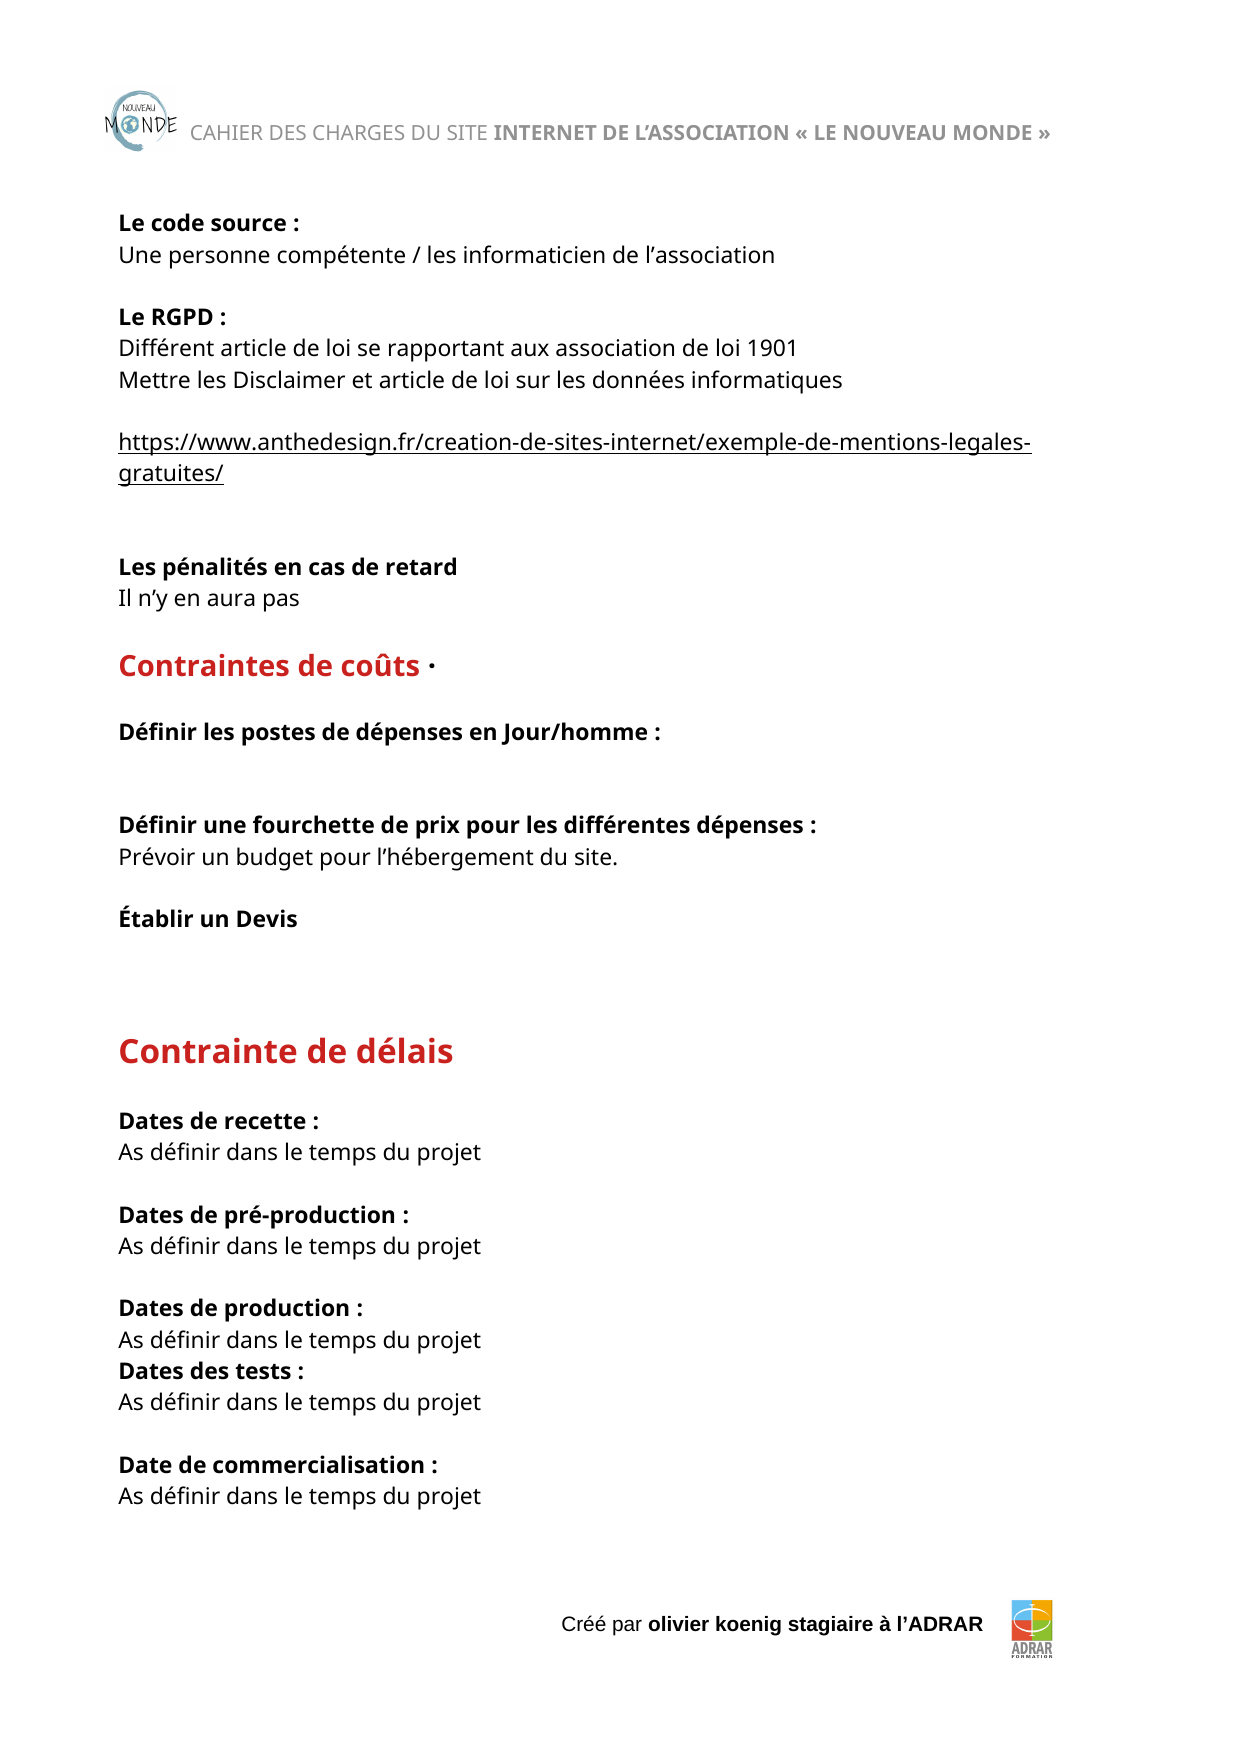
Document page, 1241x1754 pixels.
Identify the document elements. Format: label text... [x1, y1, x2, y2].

text Différent article de loi se rapportant aux association de loi 1901 [118, 332, 1122, 363]
text Contrainte de délais [118, 1028, 1122, 1074]
text Établir un Devis [118, 903, 1122, 934]
text Dates de pré-production : [118, 1199, 1122, 1230]
text Le code source : [118, 207, 1122, 238]
text Dates des tests : [118, 1355, 1122, 1386]
picture [104, 83, 177, 157]
text https://www.anthedesign.fr/creation-de-sites-internet/exemple-de-mentions-legales-gratuites/ [118, 426, 1122, 488]
text Le RGPD : [118, 301, 1122, 332]
text Définir une fourchette de prix pour les différentes dépenses : [118, 809, 1122, 841]
text Une personne compétente / les informaticien de l’association [118, 238, 1122, 270]
text As définir dans le temps du projet [118, 1386, 1122, 1417]
text As définir dans le temps du projet [118, 1136, 1122, 1167]
picture [1007, 1597, 1057, 1661]
text Dates de production : [118, 1292, 1122, 1324]
text As définir dans le temps du projet [118, 1324, 1122, 1355]
text Contraintes de coûts · [118, 645, 1122, 684]
text Mettre les Disclaimer et article de loi sur les données informatiques [118, 363, 1122, 395]
text Dates de recette : [118, 1105, 1122, 1136]
text Définir les postes de dépenses en Jour/homme : [118, 716, 1122, 747]
text Prévoir un budget pour l’hébergement du site. [118, 841, 1122, 872]
text Les pénalités en cas de retard [118, 551, 1122, 582]
text As définir dans le temps du projet [118, 1230, 1122, 1261]
text As définir dans le temps du projet [118, 1480, 1122, 1511]
text Il n’y en aura pas [118, 582, 1122, 613]
text Date de commercialisation : [118, 1449, 1122, 1480]
